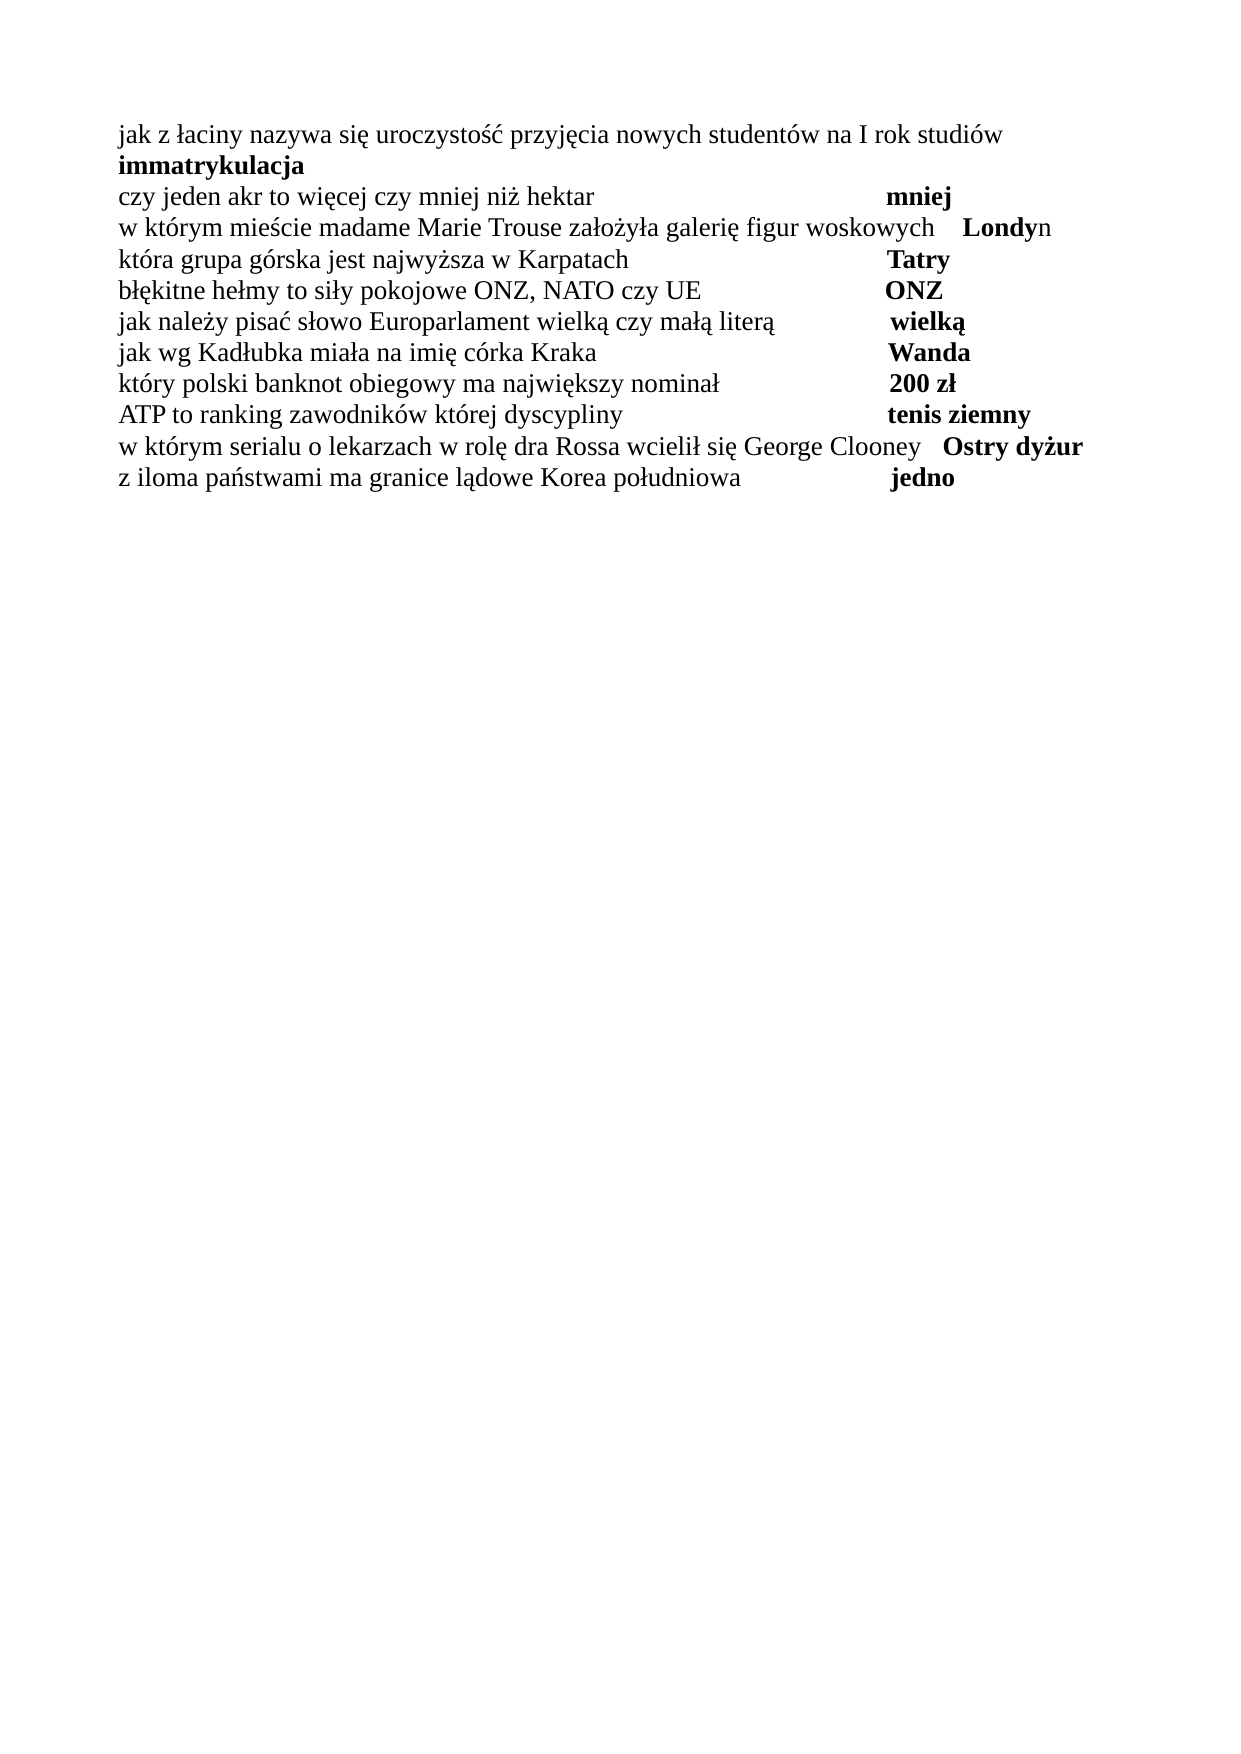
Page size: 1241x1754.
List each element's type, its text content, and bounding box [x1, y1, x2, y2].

text błękitne hełmy to siły pokojowe ONZ, NATO czy UE ONZ [118, 274, 1122, 305]
text z iloma państwami ma granice lądowe Korea południowa jedno [118, 461, 1122, 492]
text w którym mieście madame Marie Trouse założyła galerię figur woskowych Londyn [118, 212, 1122, 243]
text ATP to ranking zawodników której dyscypliny tenis ziemny [118, 398, 1122, 429]
text jak należy pisać słowo Europarlament wielką czy małą literą wielką [118, 305, 1122, 336]
text czy jeden akr to więcej czy mniej niż hektar mniej [118, 180, 1122, 212]
text który polski banknot obiegowy ma największy nominał 200 zł [118, 367, 1122, 398]
text w którym serialu o lekarzach w rolę dra Rossa wcielił się George Clooney Ostry dyżur [118, 429, 1122, 461]
text jak z łaciny nazywa się uroczystość przyjęcia nowych studentów na I rok studiów [118, 118, 1122, 149]
text która grupa górska jest najwyższa w Karpatach Tatry [118, 243, 1122, 274]
text immatrykulacja [118, 149, 1122, 180]
text jak wg Kadłubka miała na imię córka Kraka Wanda [118, 336, 1122, 367]
